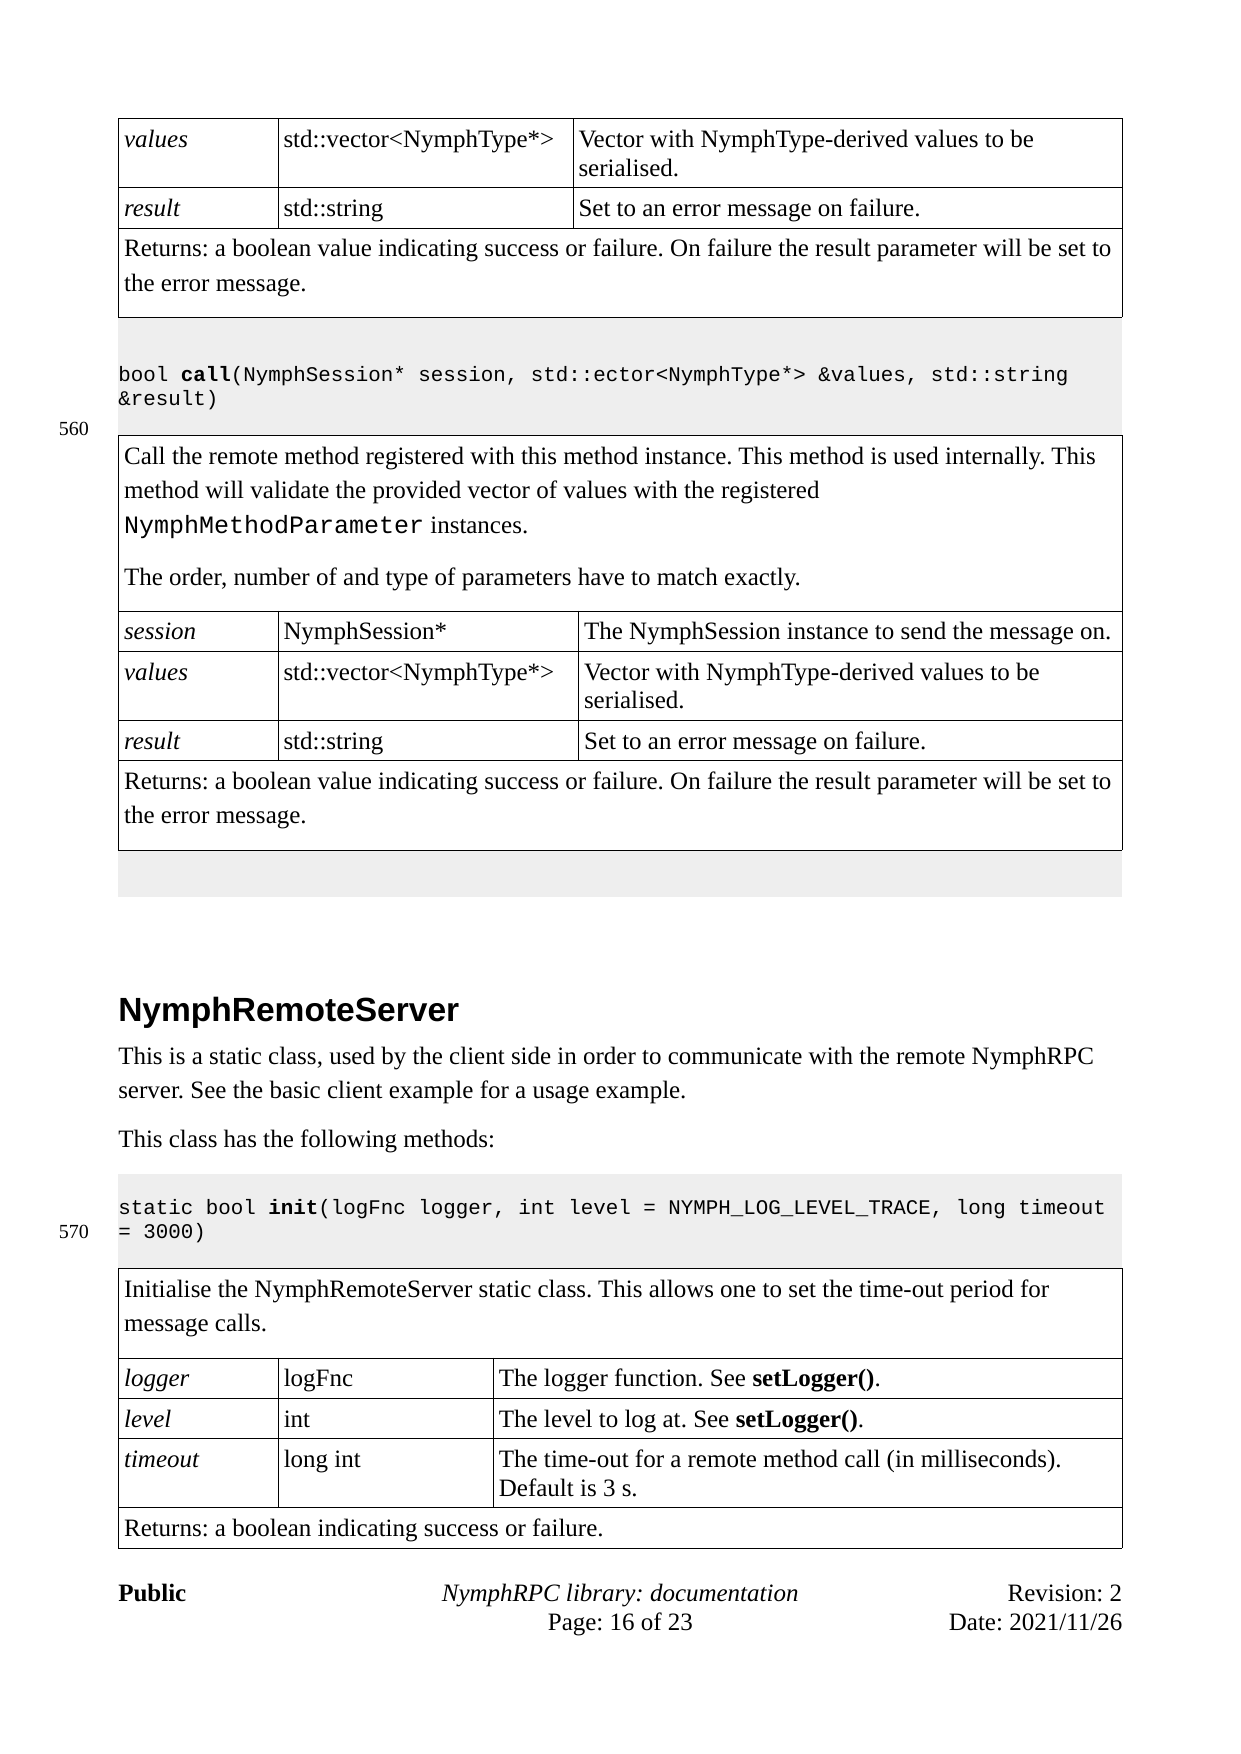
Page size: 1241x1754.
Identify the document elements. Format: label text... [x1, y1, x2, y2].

table_cell The NymphSession instance to send the message on. [579, 612, 1122, 651]
table_cell level [119, 1399, 278, 1438]
table_cell std::vector<NymphType*> [279, 652, 578, 720]
table_cell std::string [279, 721, 578, 760]
table_cell result [119, 721, 278, 760]
table_cell Set to an error message on failure. [574, 188, 1122, 227]
subtitle NymphRemoteServer [118, 990, 1122, 1028]
table_cell NymphSession* [279, 612, 578, 651]
table_header Initialise the NymphRemoteServer static class. This allows one to set the time-out period for message calls. [119, 1269, 1122, 1358]
table_cell int [279, 1399, 493, 1438]
table_cell session [119, 612, 278, 651]
table_cell values [119, 119, 278, 187]
table_cell long int [279, 1439, 493, 1507]
text bool call(NymphSession* session, std::ector<NymphType*> &values, std::string &result) [118, 341, 1122, 412]
table_cell std::string [279, 188, 573, 227]
table_cell Vector with NymphType-derived values to be serialised. [579, 652, 1122, 720]
table_cell values [119, 652, 278, 720]
table_cell The logger function. See setLogger(). [494, 1359, 1122, 1398]
table_cell timeout [119, 1439, 278, 1507]
table_cell Vector with NymphType-derived values to be serialised. [574, 119, 1122, 187]
table_cell Set to an error message on failure. [579, 721, 1122, 760]
table_cell logger [119, 1359, 278, 1398]
table_cell result [119, 188, 278, 227]
table_cell Returns: a boolean value indicating success or failure. On failure the result parameter will be set to the error message. [119, 229, 1122, 317]
table_header Call the remote method registered with this method instance. This method is used internally. This method will validate the provided vector of values with the registered NymphMethodParameter instances. The order, number of and type of parameters have to match exactly. [119, 436, 1122, 611]
text This class has the following methods: [118, 1124, 1122, 1153]
table_cell Returns: a boolean value indicating success or failure. On failure the result parameter will be set to the error message. [119, 761, 1122, 850]
text static bool init(logFnc logger, int level = NYMPH_LOG_LEVEL_TRACE, long timeout = 3000) [118, 1197, 1122, 1244]
table_cell logFnc [279, 1359, 493, 1398]
table_cell The level to log at. See setLogger(). [494, 1399, 1122, 1438]
table_cell The time-out for a remote method call (in milliseconds). Default is 3 s. [494, 1439, 1122, 1507]
table_cell Returns: a boolean indicating success or failure. [119, 1508, 1122, 1548]
text This is a static class, used by the client side in order to communicate with the remote NymphRPC server. See the basic client example for a usage example. [118, 1041, 1122, 1104]
table_cell std::vector<NymphType*> [279, 119, 573, 187]
